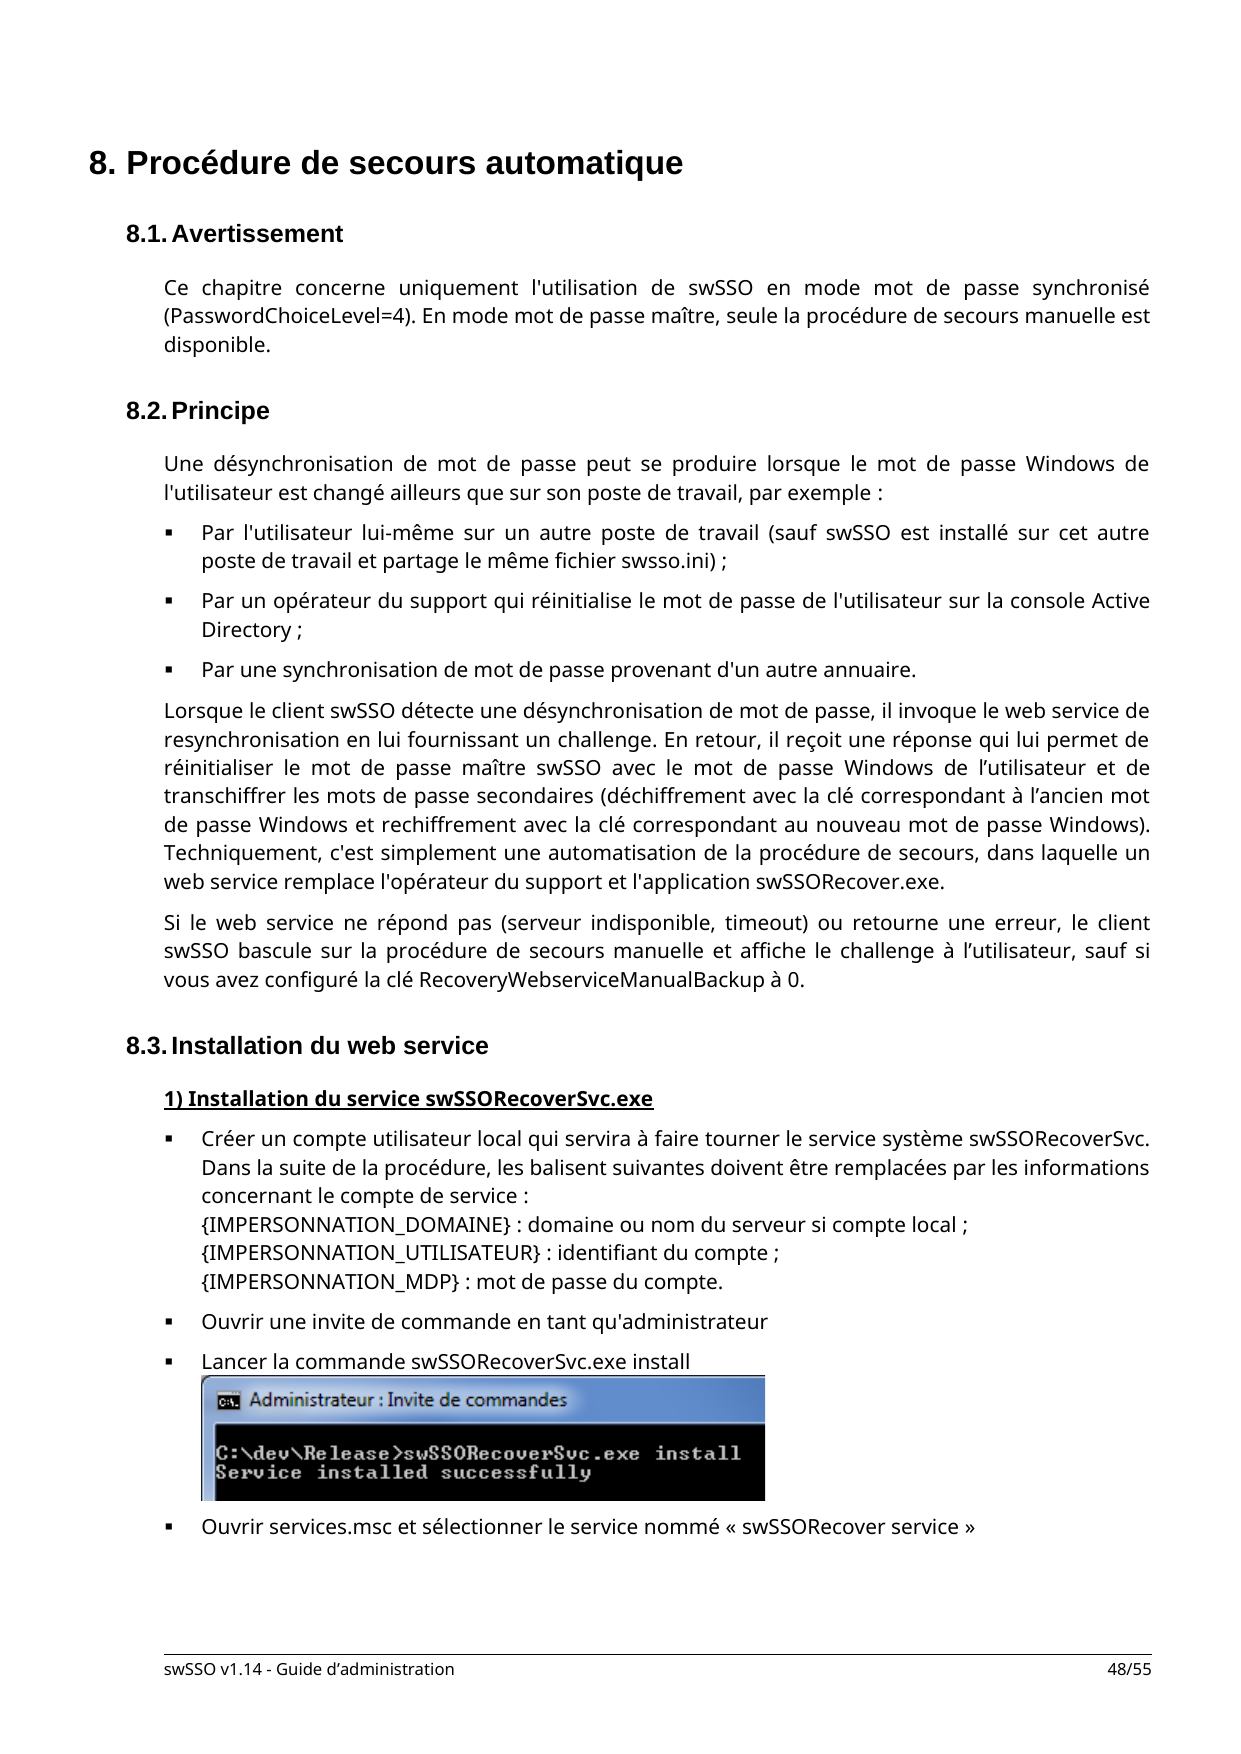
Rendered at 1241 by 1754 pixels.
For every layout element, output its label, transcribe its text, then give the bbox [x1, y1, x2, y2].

picture [201, 1375, 766, 1501]
list Lancer la commande swSSORecoverSvc.exe install [164, 1347, 1152, 1376]
text Une désynchronisation de mot de passe peut se produire lorsque le mot de passe Windows de l'utilisateur est changé ailleurs que sur son poste de travail, par exemple : [164, 449, 1152, 506]
list Ouvrir une invite de commande en tant qu'administrateur [164, 1307, 1152, 1335]
text {IMPERSONNATION_MDP} : mot de passe du compte. [201, 1267, 1152, 1295]
list Ouvrir services.msc et sélectionner le service nommé « swSSORecover service » [164, 1512, 1152, 1541]
list Par un opérateur du support qui réinitialise le mot de passe de l'utilisateur sur la console Active Directory ; [164, 587, 1152, 643]
text {IMPERSONNATION_DOMAINE} : domaine ou nom du serveur si compte local ; [201, 1210, 1152, 1238]
list Créer un compte utilisateur local qui servira à faire tourner le service système swSSORecoverSvc. Dans la suite de la procédure, les balisent suivantes doivent être remplacées par les informations concernant le compte de service : [164, 1124, 1152, 1210]
subtitle Principe [126, 396, 1152, 424]
text 1) Installation du service swSSORecoverSvc.exe [164, 1084, 1152, 1113]
subtitle Avertissement [126, 219, 1152, 248]
subtitle Procédure de secours automatique [89, 143, 1152, 182]
text {IMPERSONNATION_UTILISATEUR} : identifiant du compte ; [201, 1238, 1152, 1267]
text Lorsque le client swSSO détecte une désynchronisation de mot de passe, il invoque le web service de resynchronisation en lui fournissant un challenge. En retour, il reçoit une réponse qui lui permet de réinitialiser le mot de passe maître swSSO avec le mot de passe Windows de l’utilisateur et de transchiffrer les mots de passe secondaires (déchiffrement avec la clé correspondant à l’ancien mot de passe Windows et rechiffrement avec la clé correspondant au nouveau mot de passe Windows). Techniquement, c'est simplement une automatisation de la procédure de secours, dans laquelle un web service remplace l'opérateur du support et l'application swSSORecover.exe. [164, 696, 1152, 895]
subtitle Installation du web service [126, 1031, 1152, 1059]
list Par l'utilisateur lui-même sur un autre poste de travail (sauf swSSO est installé sur cet autre poste de travail et partage le même fichier swsso.ini) ; [164, 518, 1152, 575]
list Par une synchronisation de mot de passe provenant d'un autre annuaire. [164, 655, 1152, 684]
text Ce chapitre concerne uniquement l'utilisation de swSSO en mode mot de passe synchronisé (PasswordChoiceLevel=4). En mode mot de passe maître, seule la procédure de secours manuelle est disponible. [164, 273, 1152, 358]
text Si le web service ne répond pas (serveur indisponible, timeout) ou retourne une erreur, le client swSSO bascule sur la procédure de secours manuelle et affiche le challenge à l’utilisateur, sauf si vous avez configuré la clé RecoveryWebserviceManualBackup à 0. [164, 908, 1152, 993]
